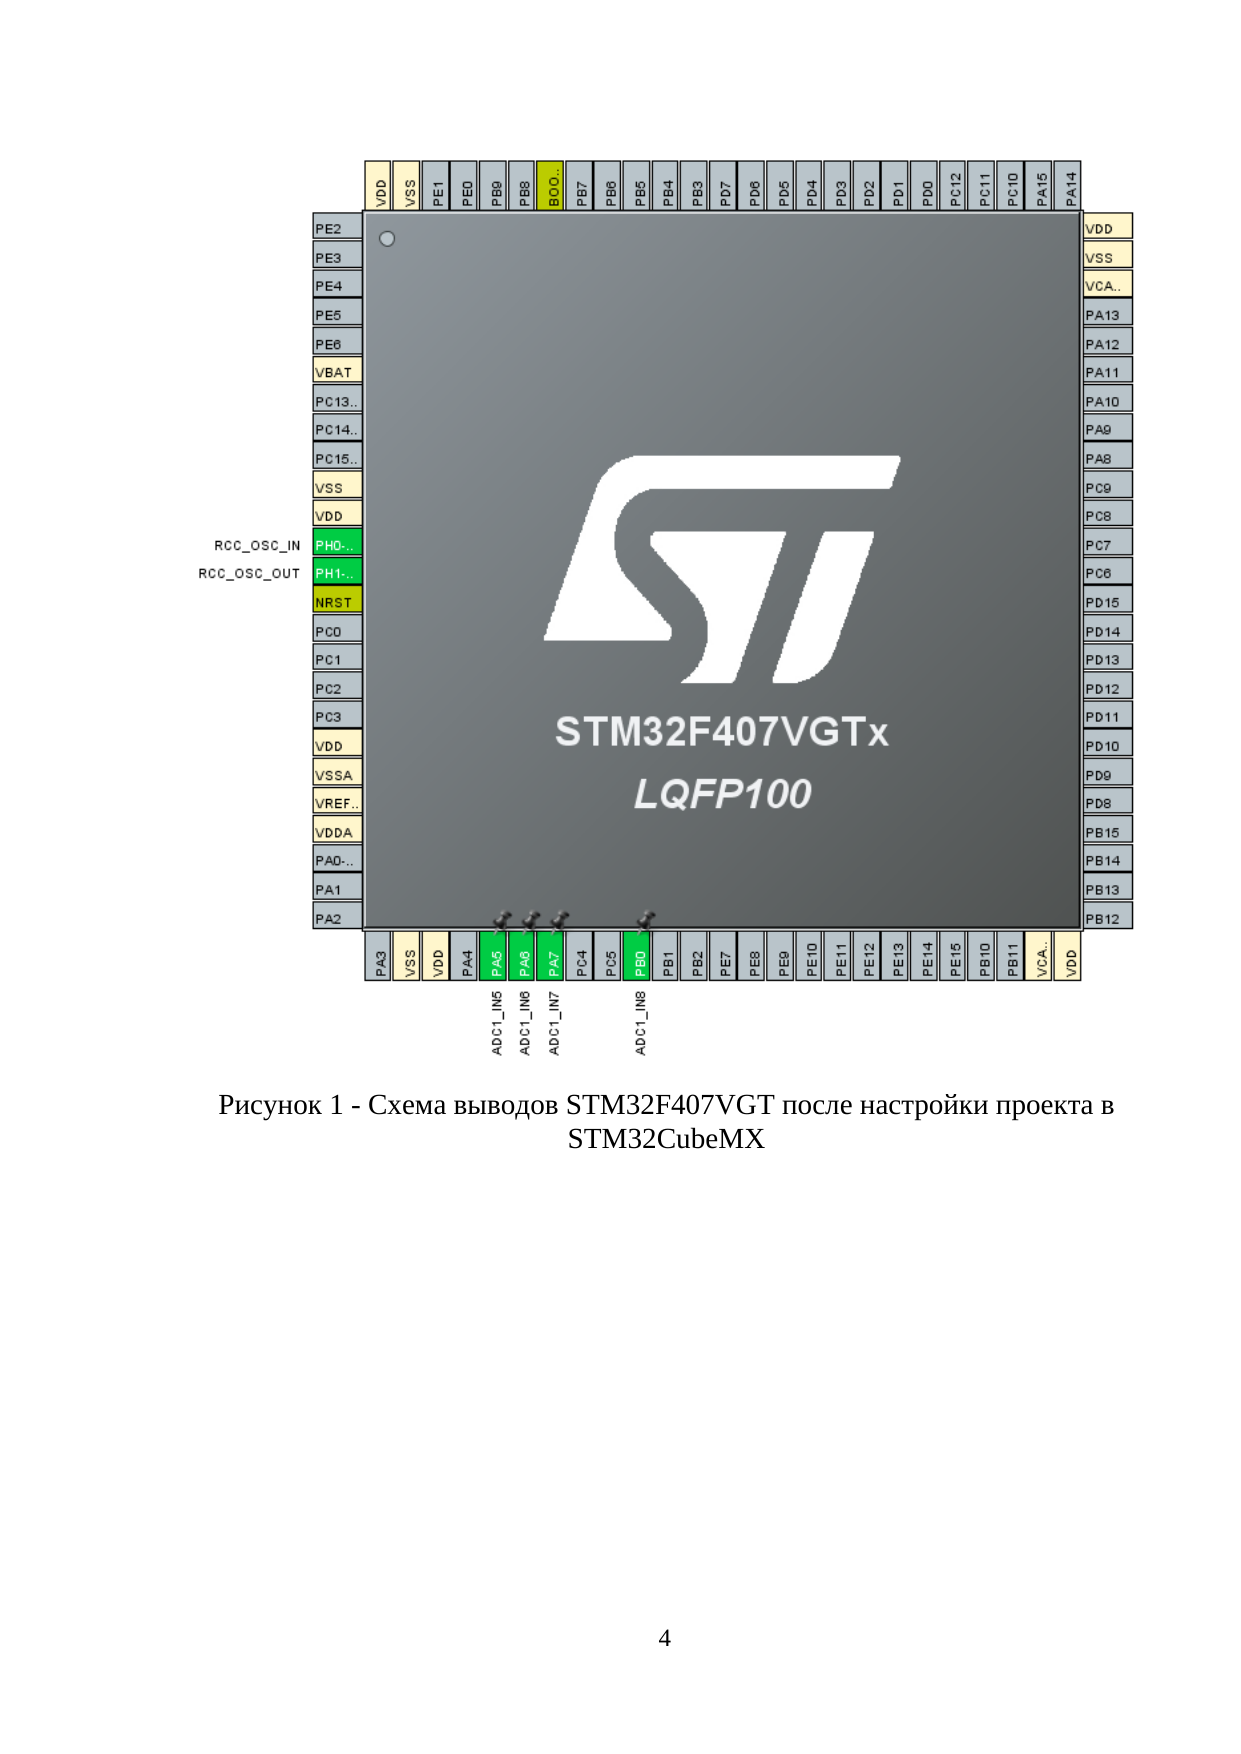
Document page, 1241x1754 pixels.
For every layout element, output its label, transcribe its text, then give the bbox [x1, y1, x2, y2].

picture [177, 118, 1152, 1073]
text Рисунок 1 - Схема выводов STM32F407VGT после настройки проекта в STM32CubeMX [188, 1087, 1145, 1154]
